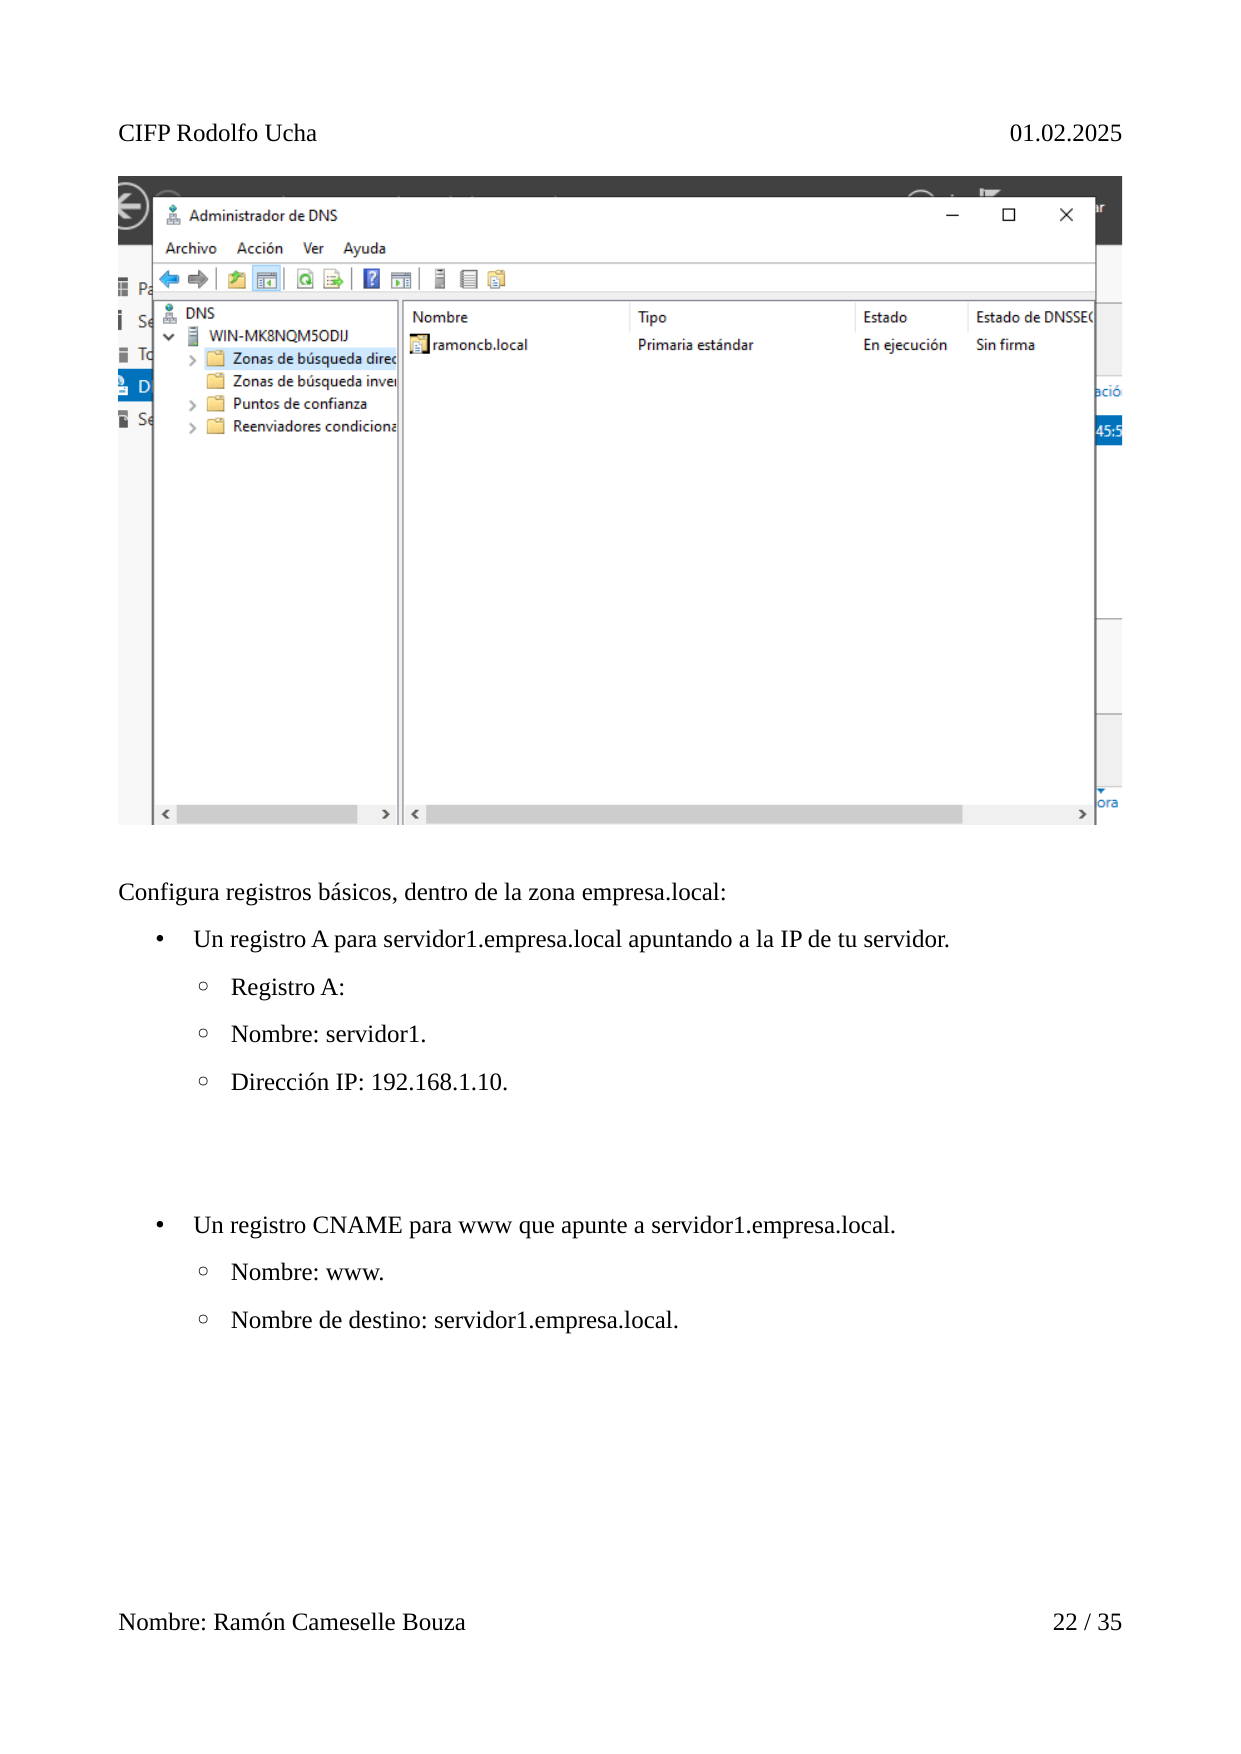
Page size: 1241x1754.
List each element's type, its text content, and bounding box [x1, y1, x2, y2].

picture [118, 176, 1123, 825]
list Un registro A para servidor1.empresa.local apuntando a la IP de tu servidor. [156, 924, 1122, 953]
list Nombre: servidor1. [193, 1019, 1122, 1048]
list Dirección IP: 192.168.1.10. [193, 1067, 1122, 1096]
list Nombre: www. [193, 1257, 1122, 1286]
list Nombre de destino: servidor1.empresa.local. [193, 1305, 1122, 1334]
list Registro A: [193, 972, 1122, 1001]
list Un registro CNAME para www que apunte a servidor1.empresa.local. [156, 1210, 1122, 1239]
text Configura registros básicos, dentro de la zona empresa.local: [118, 877, 1122, 905]
